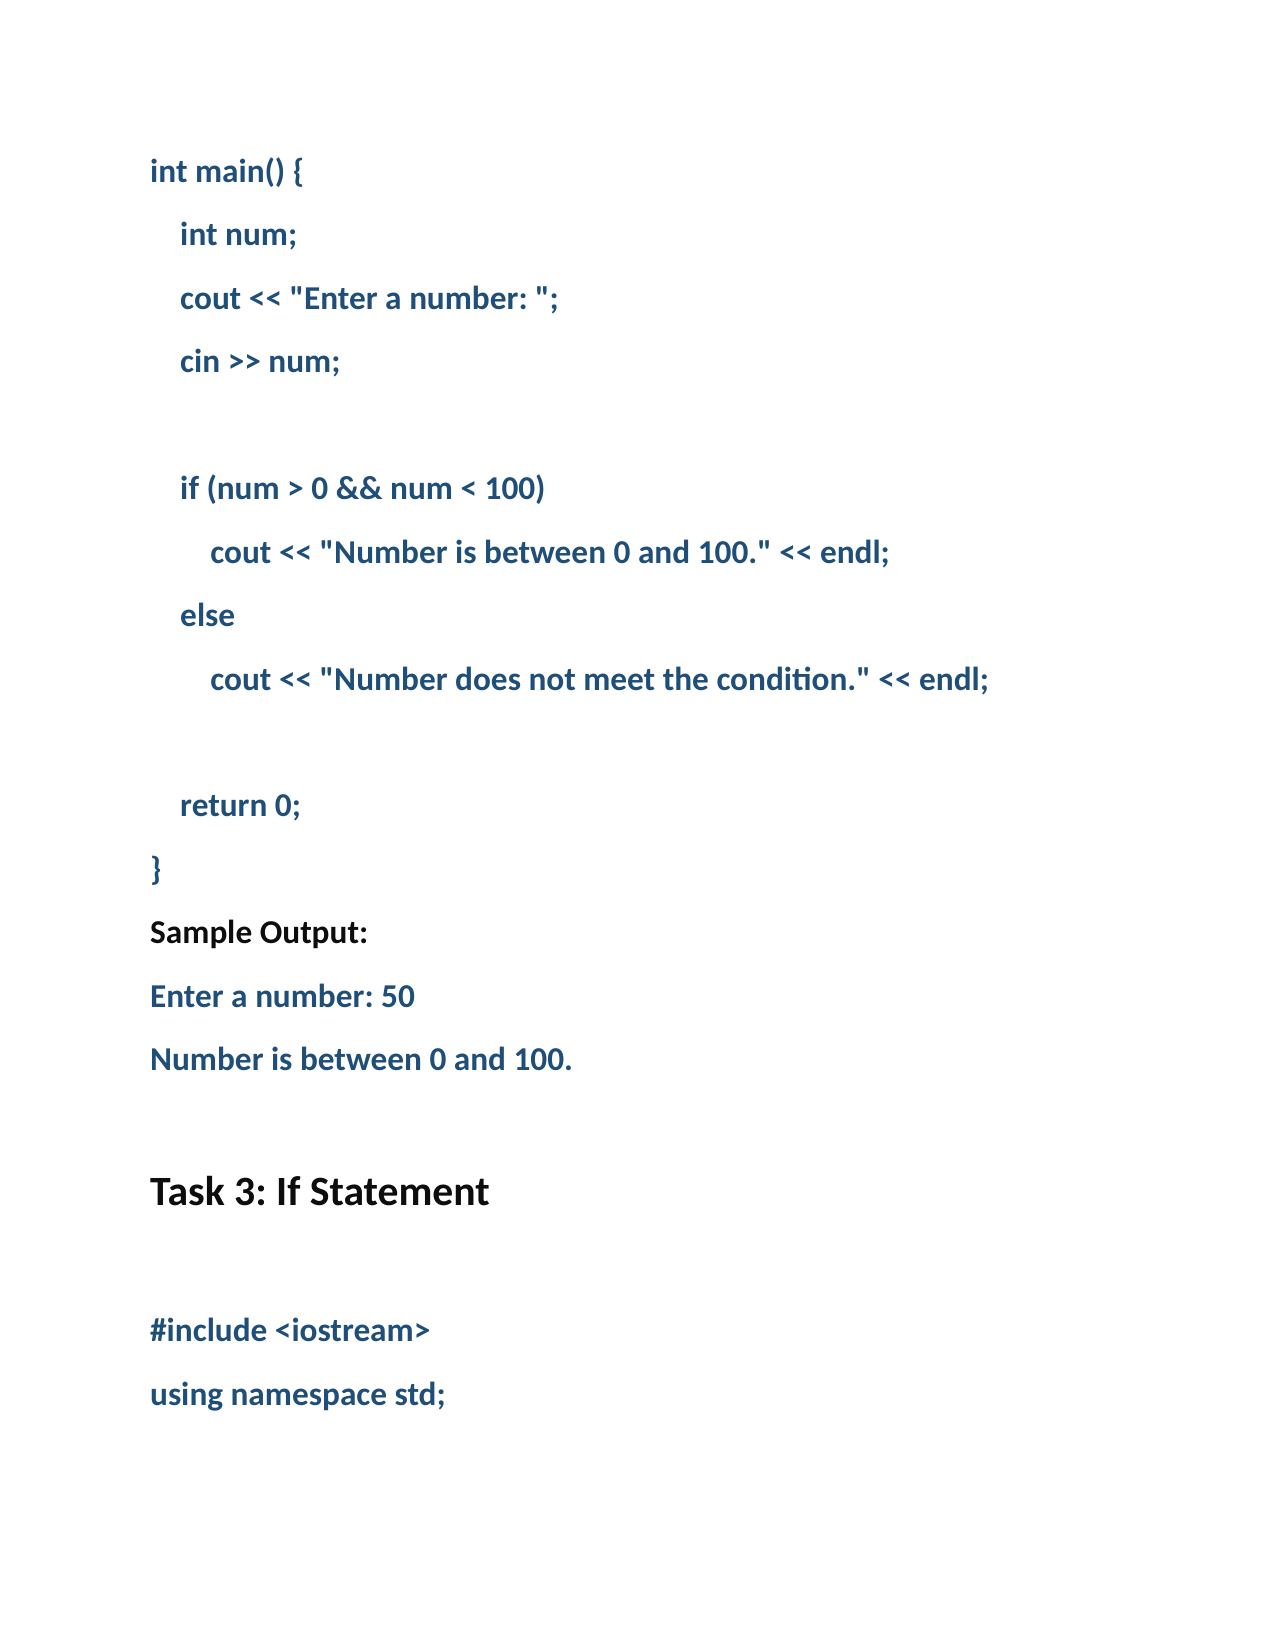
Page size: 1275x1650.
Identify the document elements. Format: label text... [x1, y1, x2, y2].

text Sample Output: [150, 911, 1125, 952]
text else [150, 594, 1125, 635]
text Task 3: If Statement [150, 1165, 1125, 1216]
text using namespace std; [150, 1373, 1125, 1414]
text #include <iostream> [150, 1309, 1125, 1350]
text } [150, 848, 1125, 888]
text Enter a number: 50 [150, 975, 1125, 1015]
text return 0; [150, 784, 1125, 825]
text cout << "Enter a number: "; [150, 277, 1125, 318]
text if (num > 0 && num < 100) [150, 467, 1125, 508]
text int main() { [150, 150, 1125, 191]
text cout << "Number is between 0 and 100." << endl; [150, 531, 1125, 571]
text Number is between 0 and 100. [150, 1038, 1125, 1079]
text int num; [150, 213, 1125, 254]
text cin >> num; [150, 340, 1125, 381]
text cout << "Number does not meet the condition." << endl; [150, 657, 1125, 698]
